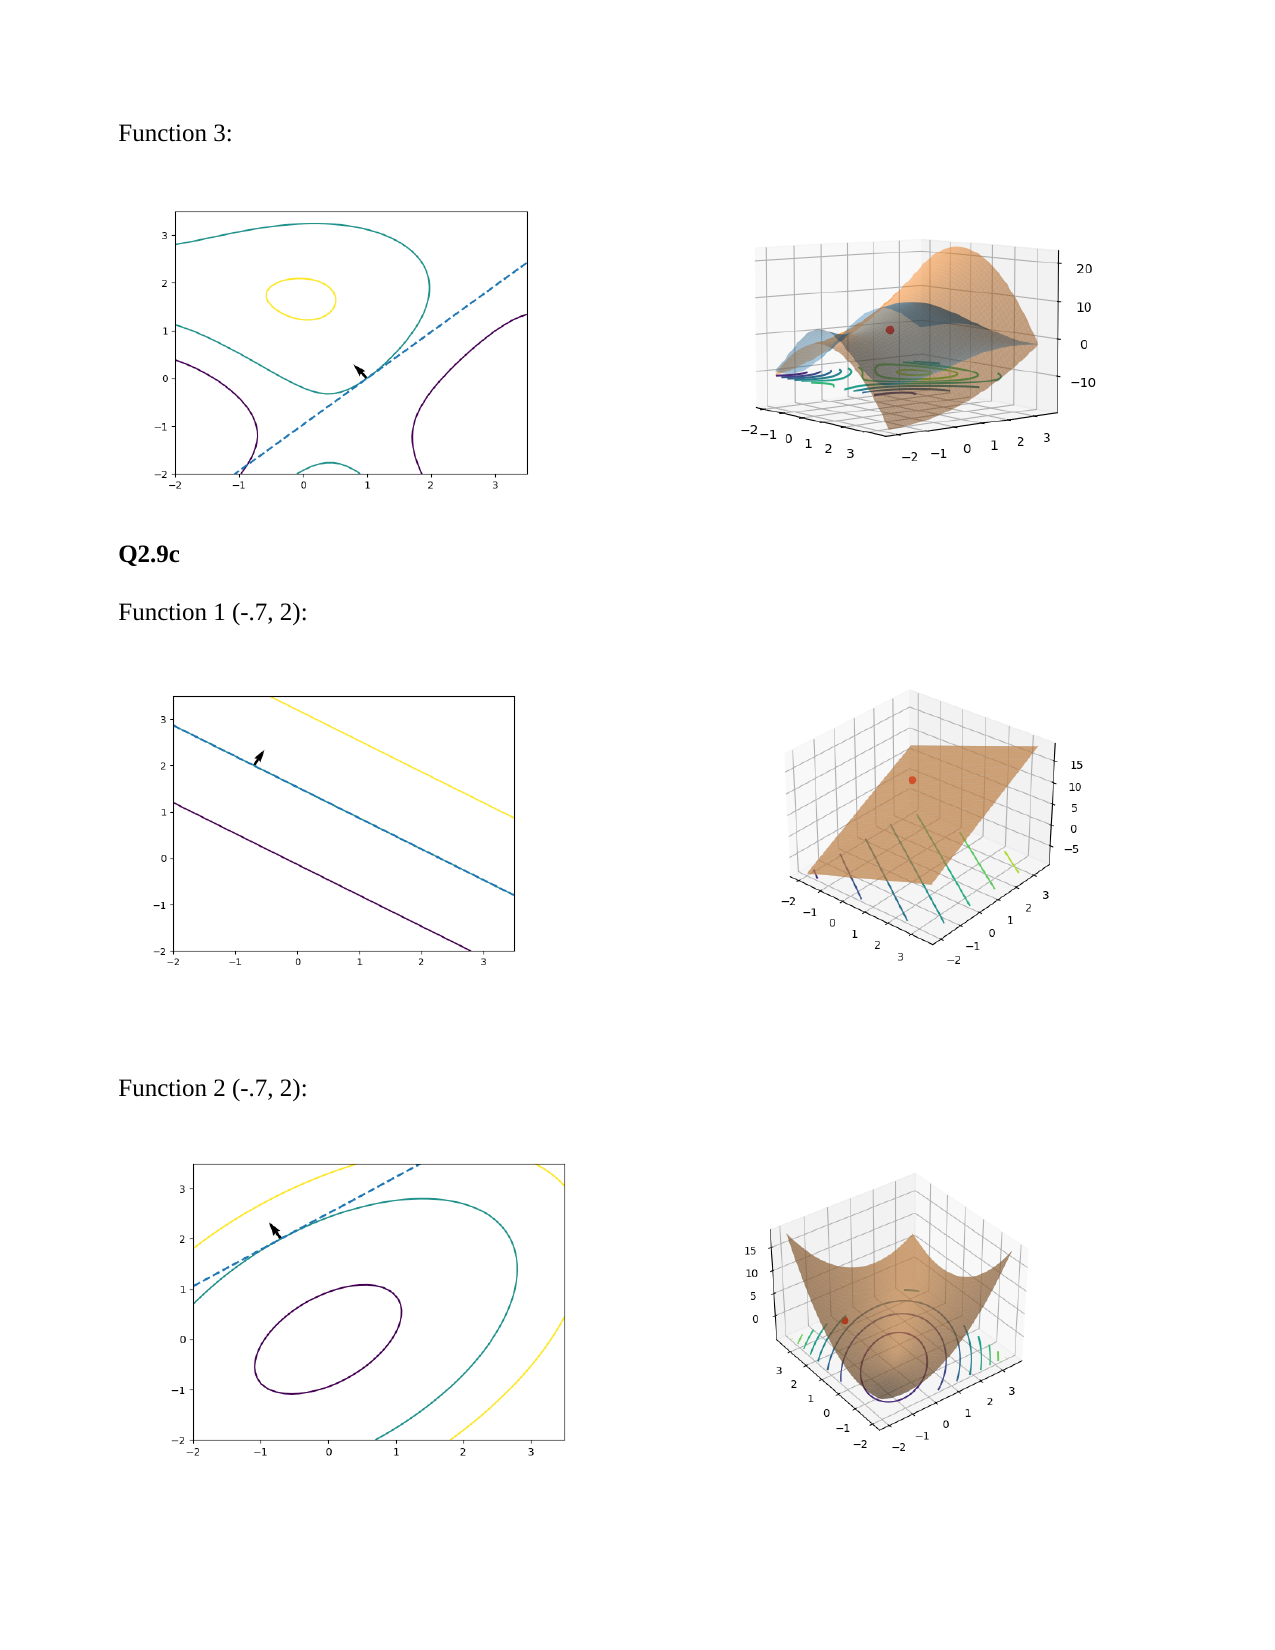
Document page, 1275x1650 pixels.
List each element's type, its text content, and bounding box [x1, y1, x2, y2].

picture [742, 676, 1102, 983]
text Function 2 (-.7, 2): [118, 1073, 1157, 1102]
picture [646, 1117, 1130, 1480]
text Function 1 (-.7, 2): [118, 597, 1157, 626]
text Q2.9c [118, 539, 1157, 568]
picture [702, 187, 1129, 504]
picture [118, 170, 572, 511]
picture [118, 657, 558, 987]
picture [133, 1120, 612, 1479]
text Function 3: [118, 118, 1157, 147]
